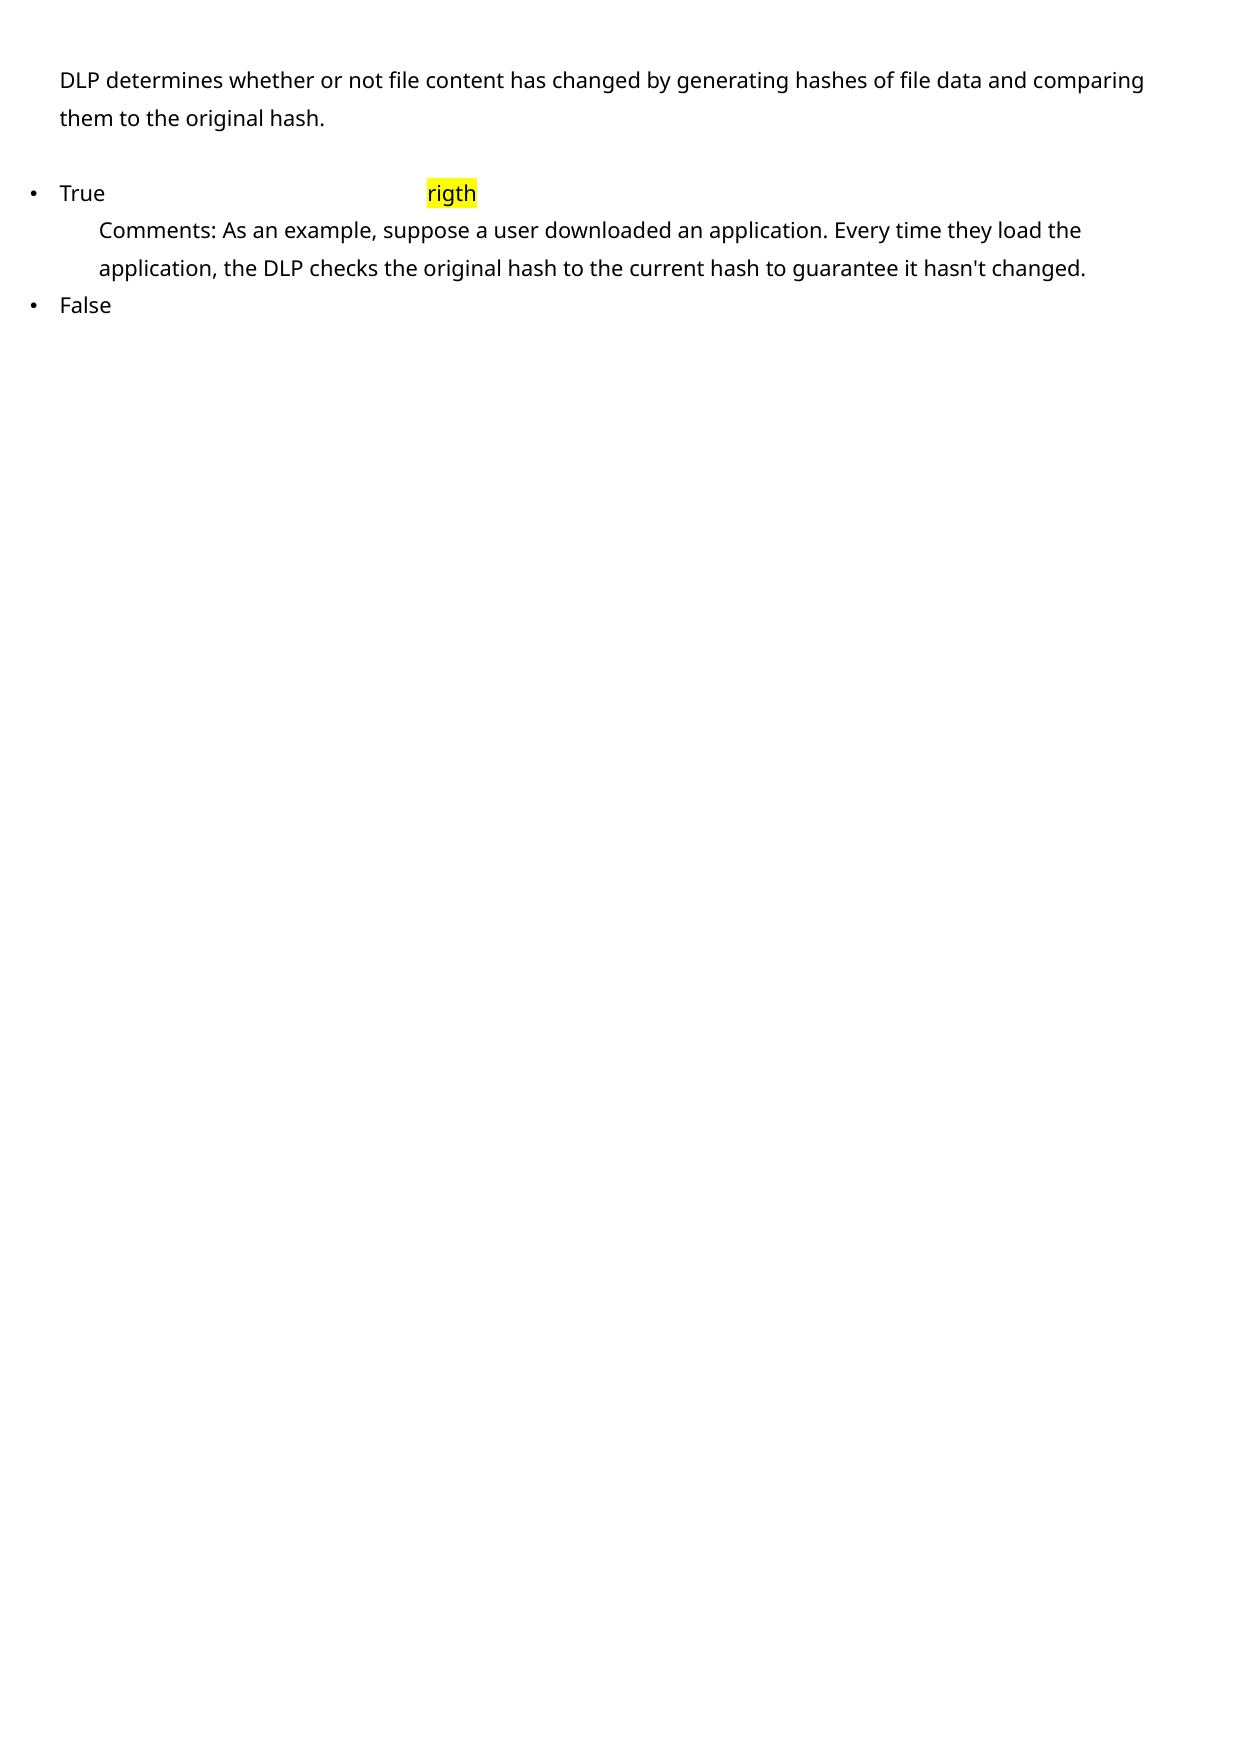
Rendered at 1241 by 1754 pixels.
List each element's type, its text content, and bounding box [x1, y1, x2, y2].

list True rigth [59, 170, 1156, 208]
text DLP determines whether or not file content has changed by generating hashes of file data and comparing them to the original hash. [59, 58, 1156, 133]
list False [59, 283, 1156, 320]
list Comments: As an example, suppose a user downloaded an application. Every time they load the application, the DLP checks the original hash to the current hash to guarantee it hasn't changed. [98, 208, 1156, 283]
